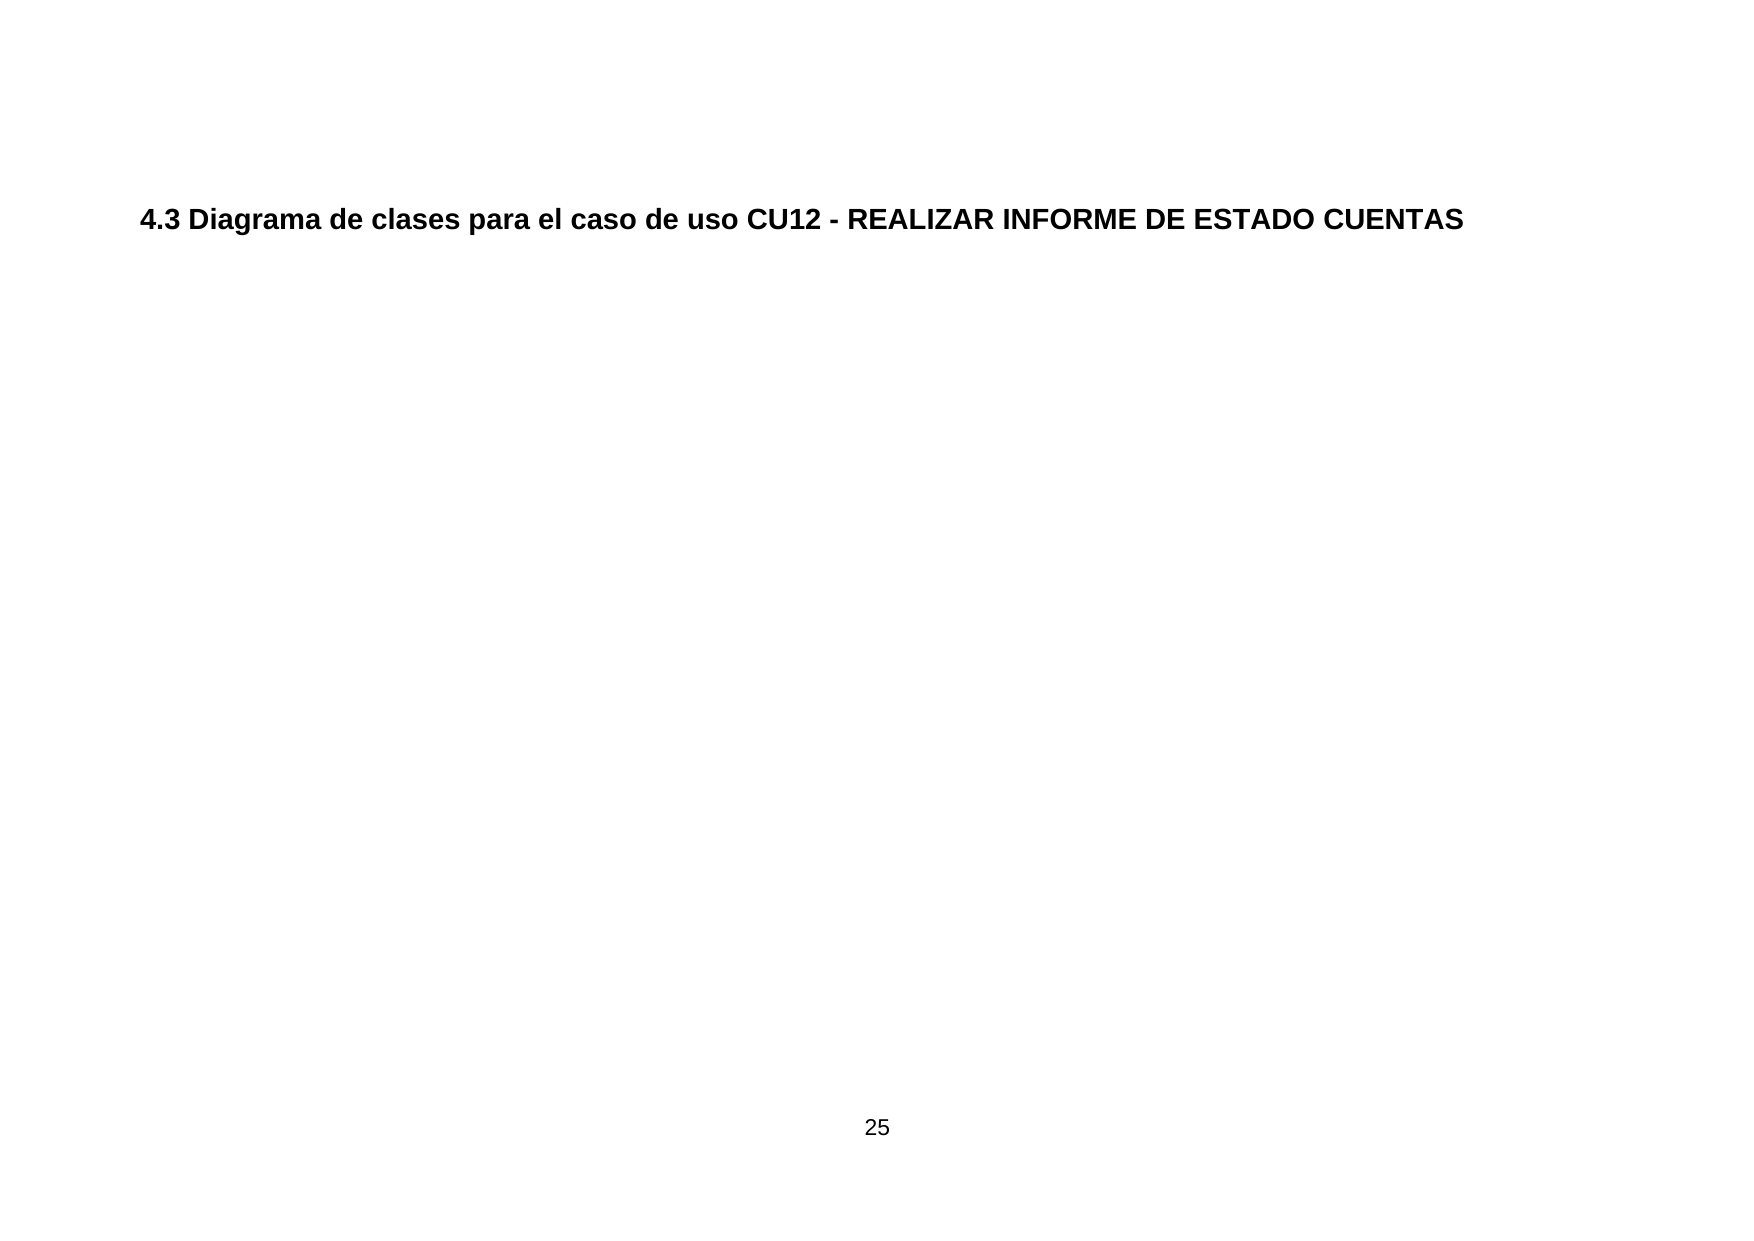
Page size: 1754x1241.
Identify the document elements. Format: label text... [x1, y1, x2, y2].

subtitle 4.3 Diagrama de clases para el caso de uso CU12 - REALIZAR INFORME DE ESTADO CUENTAS [140, 202, 1606, 236]
